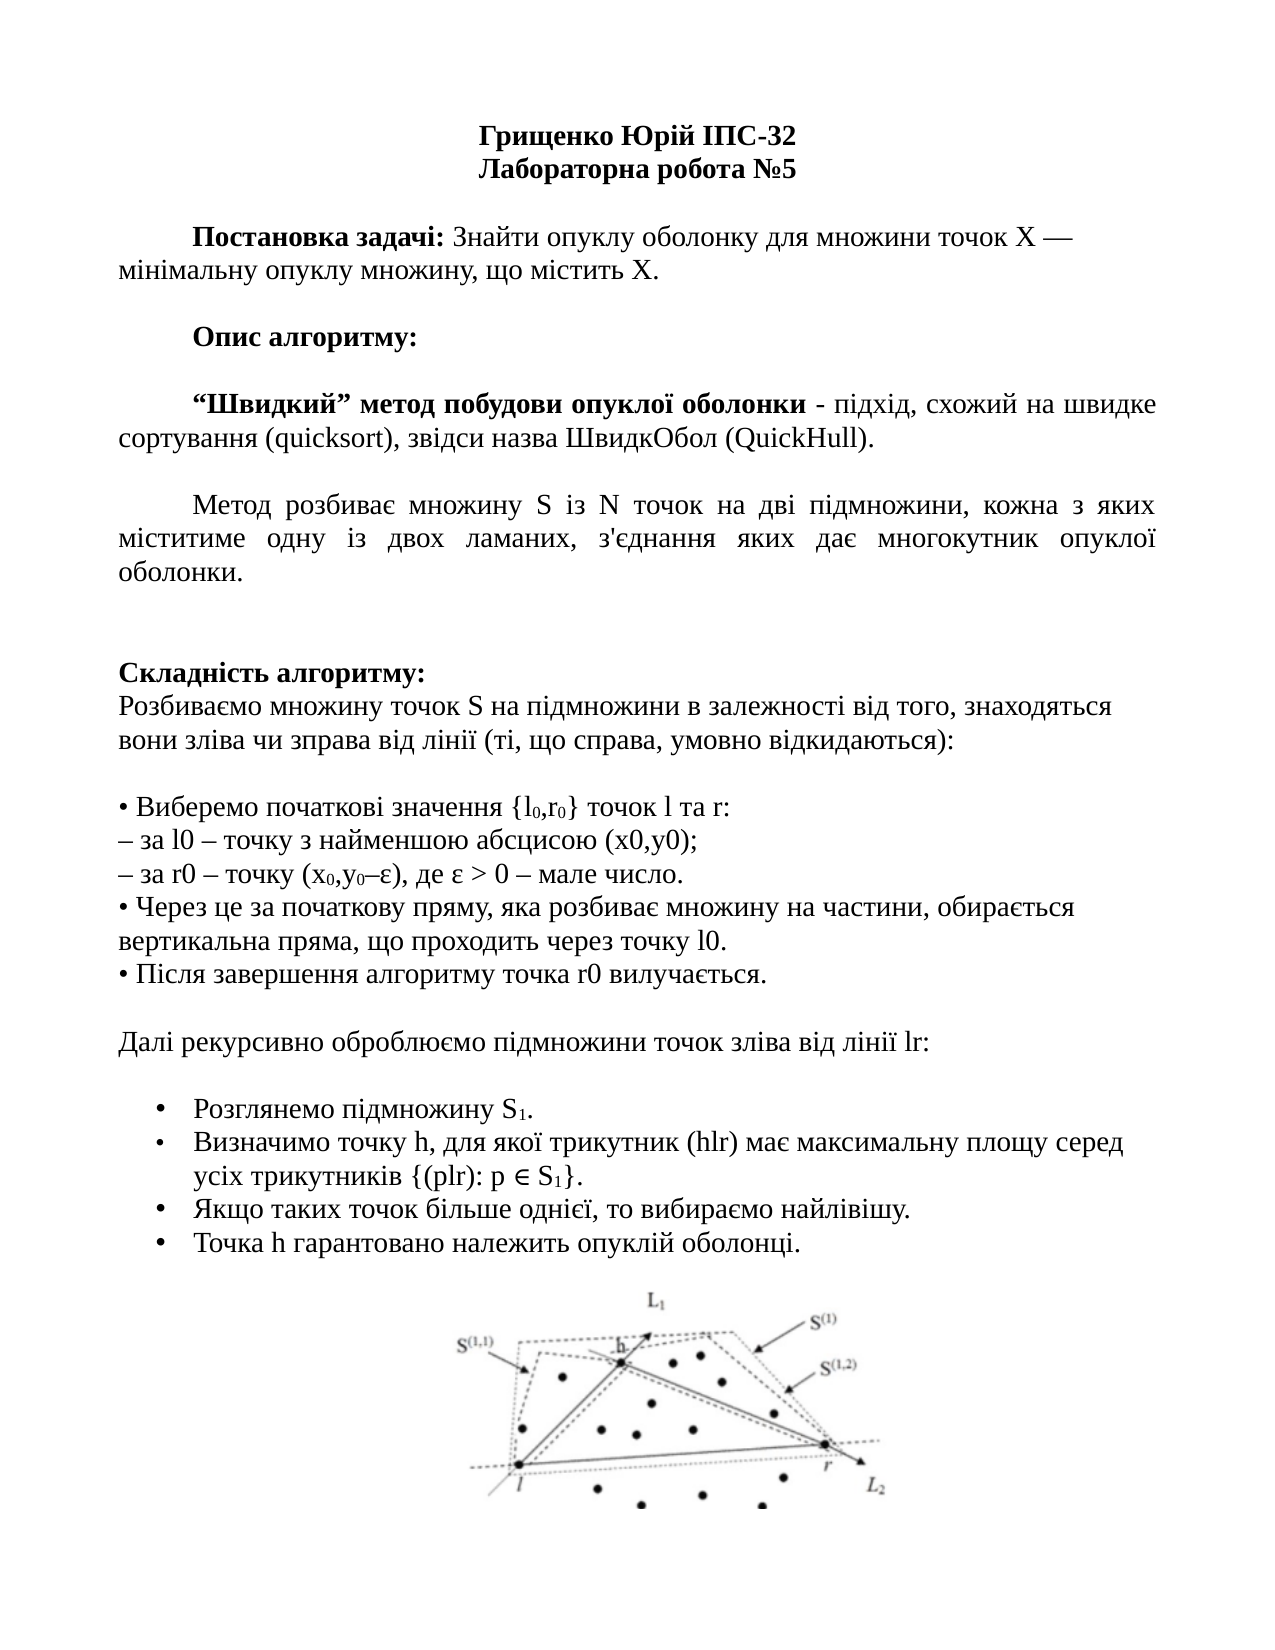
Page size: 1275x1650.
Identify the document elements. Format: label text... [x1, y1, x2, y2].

text • Виберемо початкові значення {l0,r0} точок l та r: [118, 789, 1157, 822]
text – за r0 – точку (x0,y0–ε), де ε > 0 – мале число. [118, 856, 1157, 889]
text • Через це за початкову пряму, яка розбиває множину на частини, обирається вертикальна пряма, що проходить через точку l0. [118, 889, 1157, 957]
text Постановка задачі: Знайти опуклу оболонку для множини точок Х — мінімальну опуклу множину, що містить Х. [118, 219, 1157, 286]
text Розбиваємо множину точок S на підмножини в залежності від того, знаходяться вони зліва чи зправа від лінії (ті, що справа, умовно відкидаються): [118, 688, 1157, 755]
text Грищенко Юрій ІПС-32 [118, 118, 1157, 152]
text Опис алгоритму: [118, 319, 1157, 353]
text “Швидкий” метод побудови опуклої оболонки - підхід, схожий на швидке сортування (quicksort), звідси назва ШвидкОбол (QuickHull). [118, 386, 1157, 453]
list Точка h гарантовано належить опуклій оболонці. [156, 1225, 1157, 1259]
text Метод розбиває множину S із N точок на дві підмножини, кожна з яких міститиме одну із двох ламаних, з'єднання яких дає многокутник опуклої оболонки. [118, 487, 1157, 588]
list Визначимо точку h, для якої трикутник (hlr) має максимальну площу серед усіх трикутників {(plr): p ∈ S1}. [156, 1124, 1157, 1192]
text Складність алгоритму: [118, 655, 1157, 688]
text • Після завершення алгоритму точка r0 вилучається. [118, 957, 1157, 990]
list Якщо таких точок більше однієї, то вибираємо найлівішу. [156, 1192, 1157, 1225]
picture [444, 1277, 909, 1509]
text – за l0 – точку з найменшою абсцисою (x0,y0); [118, 822, 1157, 856]
text Далі рекурсивно оброблюємо підмножини точок зліва від лінії lr: [118, 1024, 1157, 1057]
list Розглянемо підмножину S1. [156, 1091, 1157, 1124]
text Лабораторна робота №5 [118, 152, 1157, 185]
